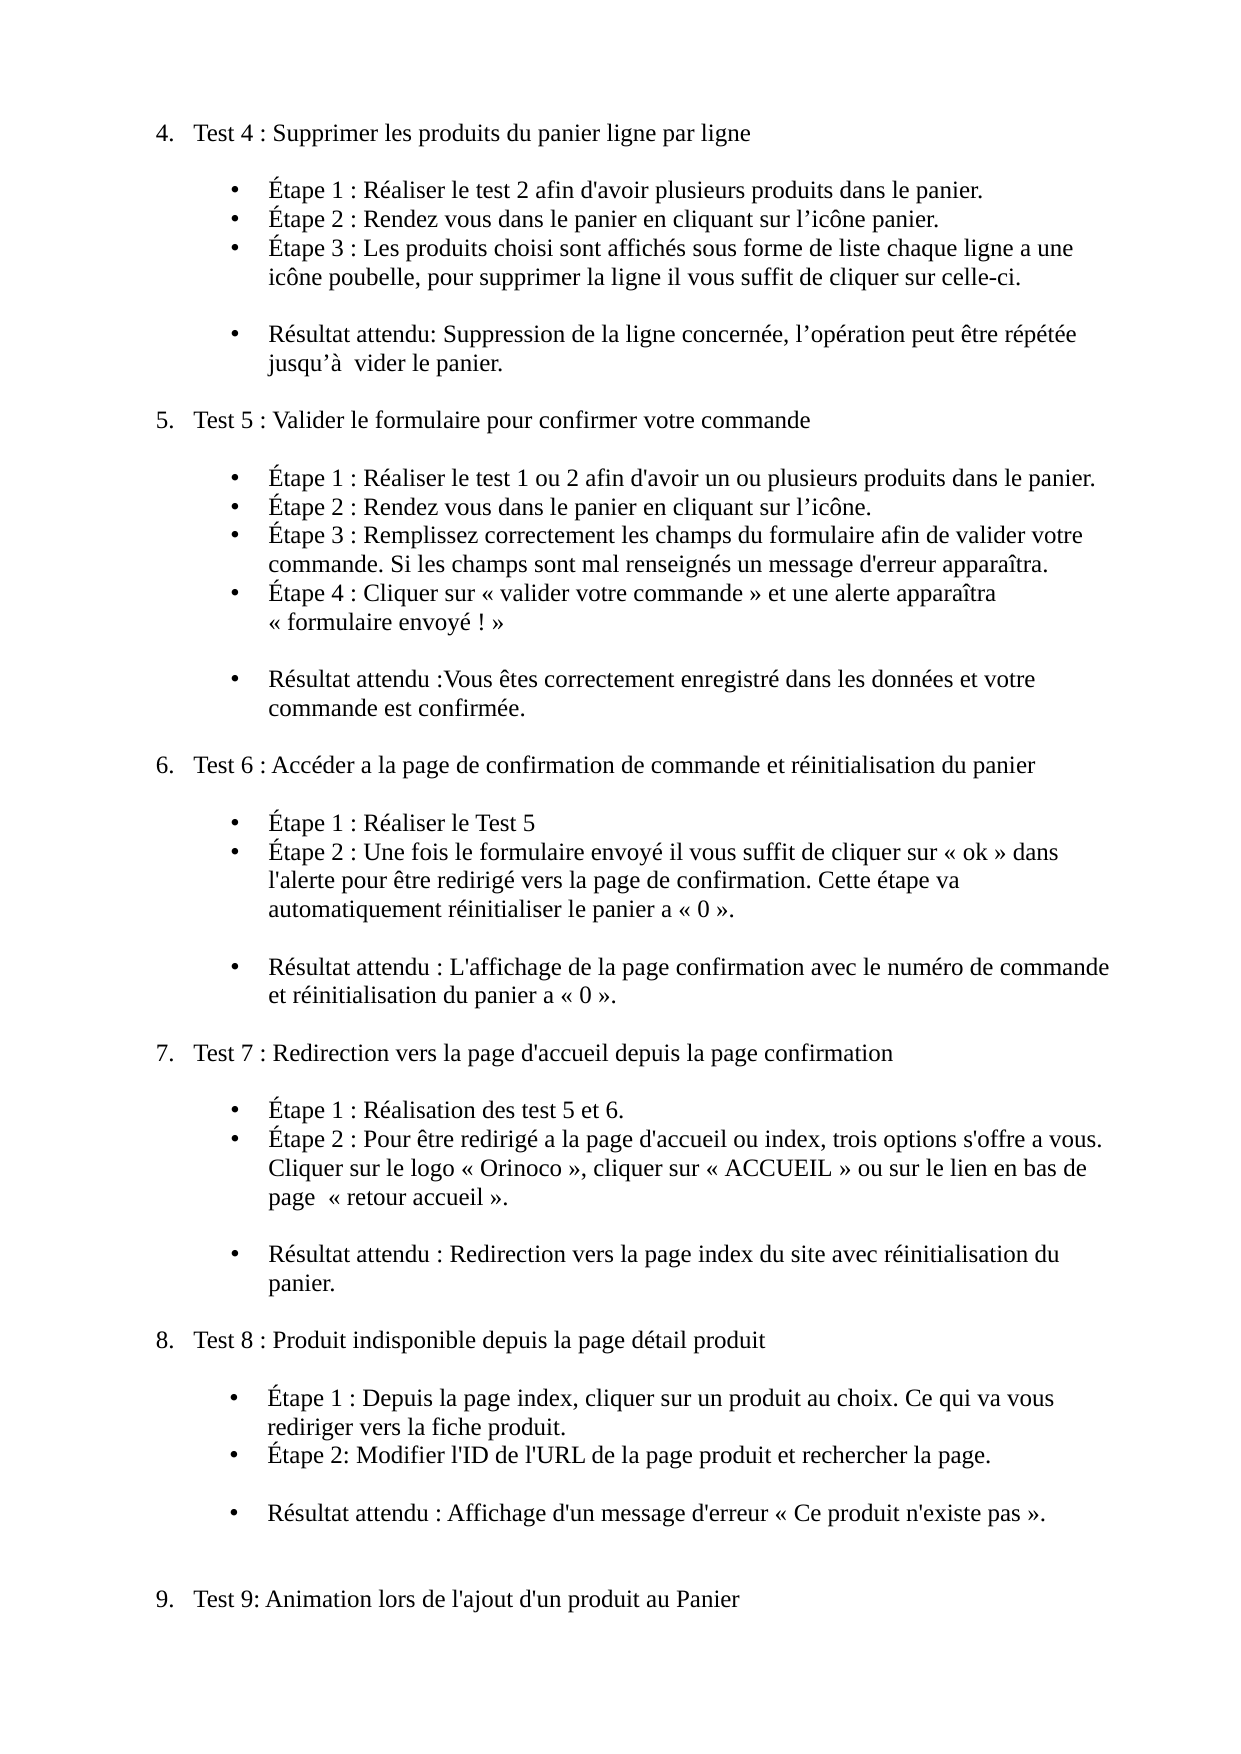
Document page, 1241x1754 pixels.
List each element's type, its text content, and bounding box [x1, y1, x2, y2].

list Étape 1 : Réaliser le test 2 afin d'avoir plusieurs produits dans le panier. [231, 176, 1122, 204]
list Étape 2: Modifier l'ID de l'URL de la page produit et rechercher la page. [229, 1441, 1122, 1469]
list Étape 2 : Rendez vous dans le panier en cliquant sur l’icône panier. [231, 204, 1122, 233]
list Étape 1 : Réaliser le test 1 ou 2 afin d'avoir un ou plusieurs produits dans le panier. [231, 463, 1122, 492]
list Test 8 : Produit indisponible depuis la page détail produit [156, 1326, 1122, 1354]
list Test 4 : Supprimer les produits du panier ligne par ligne [156, 118, 1122, 147]
list Étape 1 : Réaliser le Test 5 [231, 808, 1122, 837]
list Étape 1 : Réalisation des test 5 et 6. [231, 1096, 1122, 1124]
list Étape 2 : Une fois le formulaire envoyé il vous suffit de cliquer sur « ok » dans l'alerte pour être redirigé vers la page de confirmation. Cette étape va automatiquement réinitialiser le panier a « 0 ». [231, 837, 1122, 923]
list Étape 3 : Remplissez correctement les champs du formulaire afin de valider votre commande. Si les champs sont mal renseignés un message d'erreur apparaîtra. [231, 521, 1122, 578]
list Étape 3 : Les produits choisi sont affichés sous forme de liste chaque ligne a une icône poubelle, pour supprimer la ligne il vous suffit de cliquer sur celle-ci. [231, 233, 1122, 291]
list Test 9: Animation lors de l'ajout d'un produit au Panier [156, 1584, 1122, 1613]
list Résultat attendu : L'affichage de la page confirmation avec le numéro de commande et réinitialisation du panier a « 0 ». [231, 952, 1122, 1009]
list Étape 1 : Depuis la page index, cliquer sur un produit au choix. Ce qui va vous rediriger vers la fiche produit. [229, 1383, 1122, 1441]
list Étape 4 : Cliquer sur « valider votre commande » et une alerte apparaîtra « formulaire envoyé ! » [231, 578, 1122, 636]
list Test 5 : Valider le formulaire pour confirmer votre commande [156, 406, 1122, 434]
list Étape 2 : Rendez vous dans le panier en cliquant sur l’icône. [231, 492, 1122, 521]
list Test 7 : Redirection vers la page d'accueil depuis la page confirmation [156, 1038, 1122, 1067]
list Résultat attendu :Vous êtes correctement enregistré dans les données et votre commande est confirmée. [231, 664, 1122, 722]
list Résultat attendu : Redirection vers la page index du site avec réinitialisation du panier. [231, 1239, 1122, 1297]
list Résultat attendu: Suppression de la ligne concernée, l’opération peut être répétée jusqu’à vider le panier. [231, 319, 1122, 377]
list Étape 2 : Pour être redirigé a la page d'accueil ou index, trois options s'offre a vous. Cliquer sur le logo « Orinoco », cliquer sur « ACCUEIL » ou sur le lien en bas de page « retour accueil ». [231, 1124, 1122, 1211]
list Résultat attendu : Affichage d'un message d'erreur « Ce produit n'existe pas ». [229, 1498, 1122, 1527]
list Test 6 : Accéder a la page de confirmation de commande et réinitialisation du panier [156, 751, 1122, 779]
